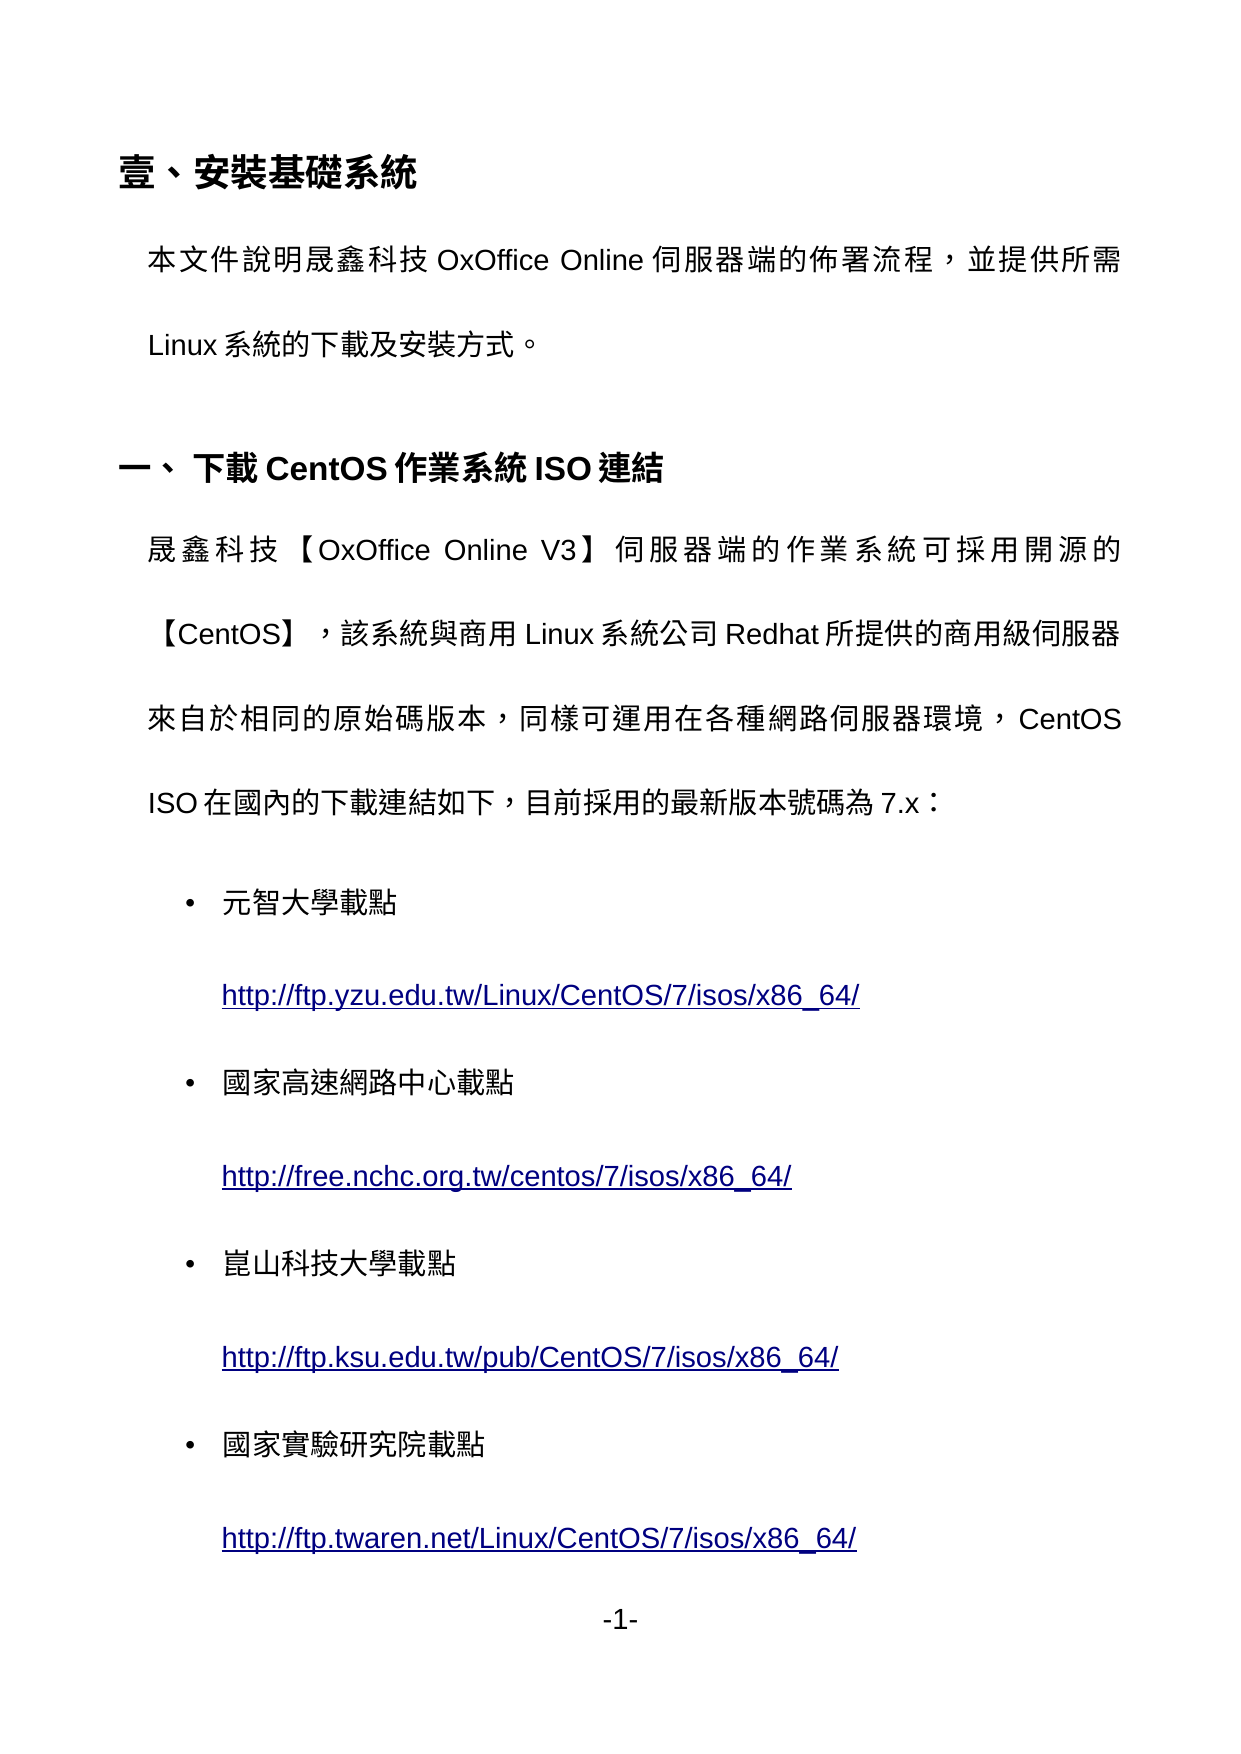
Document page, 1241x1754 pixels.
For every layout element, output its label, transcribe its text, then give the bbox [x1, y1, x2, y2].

text http://ftp.ksu.edu.tw/pub/CentOS/7/isos/x86_64/ [148, 1340, 1122, 1374]
text http://free.nchc.org.tw/centos/7/isos/x86_64/ [148, 1159, 1122, 1193]
list 崑山科技大學載點 [185, 1241, 1122, 1283]
list 國家實驗研究院載點 [185, 1422, 1122, 1464]
text http://ftp.twaren.net/Linux/CentOS/7/isos/x86_64/ [148, 1521, 1122, 1554]
text 本文件說明晟鑫科技OxOffice Online伺服器端的佈署流程，並提供所需Linux系統的下載及安裝方式。 [148, 237, 1122, 364]
list 國家高速網路中心載點 [185, 1060, 1122, 1102]
text 晟鑫科技【OxOffice Online V3】伺服器端的作業系統可採用開源的【CentOS】，該系統與商用Linux系統公司Redhat所提供的商用級伺服器來自於相同的原始碼版本，同樣可運用在各種網路伺服器環境，CentOS ISO在國內的下載連結如下，目前採用的最新版本號碼為7.x： [148, 526, 1122, 822]
list 元智大學載點 [185, 879, 1122, 922]
subtitle 下載CentOS作業系統ISO連結 [118, 442, 1122, 490]
subtitle 安裝基礎系統 [118, 143, 1122, 197]
text http://ftp.yzu.edu.tw/Linux/CentOS/7/isos/x86_64/ [148, 978, 1122, 1012]
